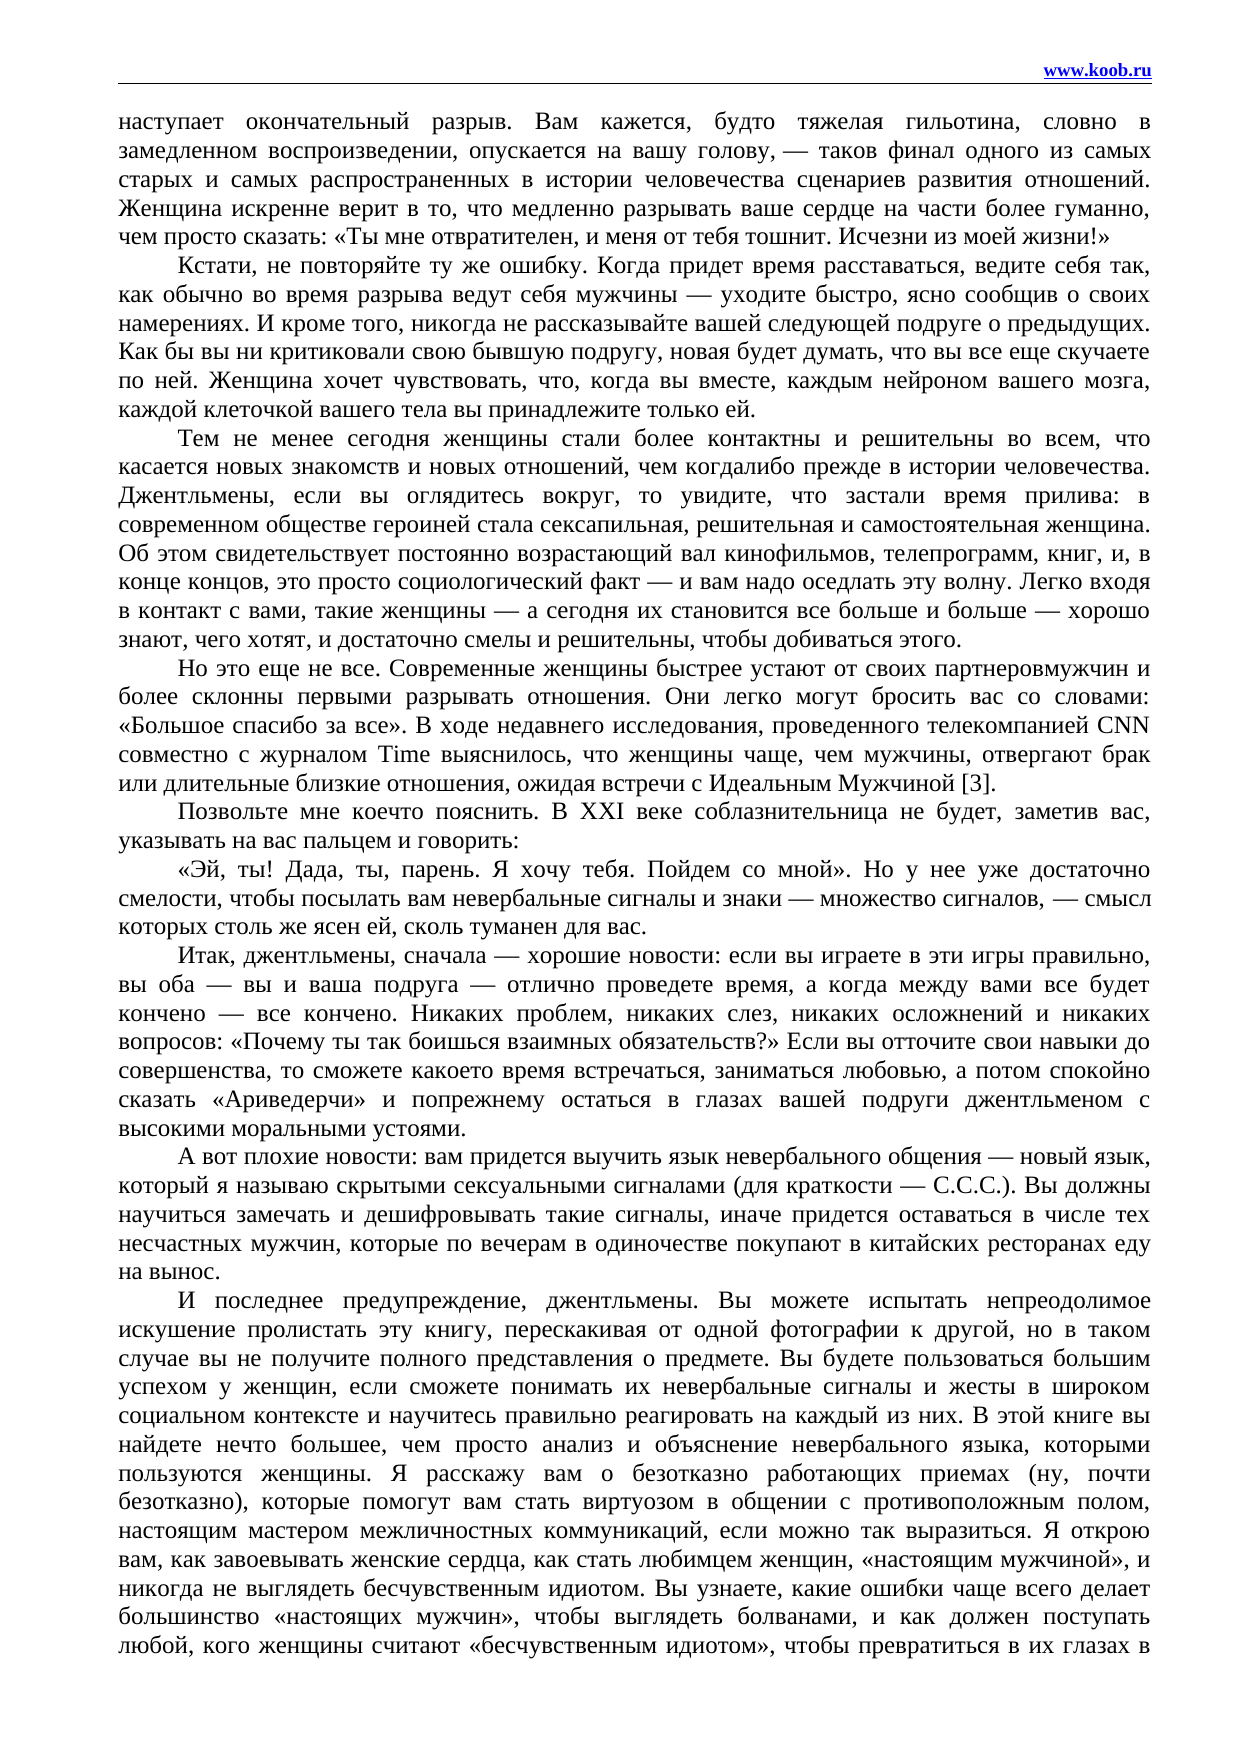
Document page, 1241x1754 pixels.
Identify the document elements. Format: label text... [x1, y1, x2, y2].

text Тем не менее сегодня женщины стали более контактны и решительны во всем, что касается новых знакомств и новых отношений, чем когдалибо прежде в истории человечества. Джентльмены, если вы оглядитесь вокруг, то увидите, что застали время прилива: в современном обществе героиней стала сексапильная, решительная и самостоятельная женщина. Об этом свидетельствует постоянно возрастающий вал кинофильмов, телепрограмм, книг, и, в конце концов, это просто социологический факт — и вам надо оседлать эту волну. Легко входя в контакт с вами, такие женщины — а сегодня их становится все больше и больше — хорошо знают, чего хотят, и достаточно смелы и решительны, чтобы добиваться этого. [118, 423, 1152, 653]
text А вот плохие новости: вам придется выучить язык невербального общения — новый язык, который я называю скрытыми сексуальными сигналами (для краткости — С.С.С.). Вы должны научиться замечать и дешифровывать такие сигналы, иначе придется оставаться в числе тех несчастных мужчин, которые по вечерам в одиночестве покупают в китайских ресторанах еду на вынос. [118, 1141, 1152, 1285]
text Позвольте мне коечто пояснить. В XXI веке соблазнительница не будет, заметив вас, указывать на вас пальцем и говорить: [118, 796, 1152, 854]
text Итак, джентльмены, сначала — хорошие новости: если вы играете в эти игры правильно, вы оба — вы и ваша подруга — отлично проведете время, а когда между вами все будет кончено — все кончено. Никаких проблем, никаких слез, никаких осложнений и никаких вопросов: «Почему ты так боишься взаимных обязательств?» Если вы отточите свои навыки до совершенства, то сможете какоето время встречаться, заниматься любовью, а потом спокойно сказать «Ариведерчи» и попрежнему остаться в глазах вашей подруги джентльменом с высокими моральными устоями. [118, 940, 1152, 1141]
text Но это еще не все. Современные женщины быстрее устают от своих партнеровмужчин и более склонны первыми разрывать отношения. Они легко могут бросить вас со словами: «Большое спасибо за все». В ходе недавнего исследования, проведенного телекомпанией CNN совместно с журналом Time выяснилось, что женщины чаще, чем мужчины, отвергают брак или длительные близкие отношения, ожидая встречи с Идеальным Мужчиной [3]. [118, 653, 1152, 796]
text Кстати, не повторяйте ту же ошибку. Когда придет время расставаться, ведите себя так, как обычно во время разрыва ведут себя мужчины — уходите быстро, ясно сообщив о своих намерениях. И кроме того, никогда не рассказывайте вашей следующей подруге о предыдущих. Как бы вы ни критиковали свою бывшую подругу, новая будет думать, что вы все еще скучаете по ней. Женщина хочет чувствовать, что, когда вы вместе, каждым нейроном вашего мозга, каждой клеточкой вашего тела вы принадлежите только ей. [118, 250, 1152, 423]
text И последнее предупреждение, джентльмены. Вы можете испытать непреодолимое искушение пролистать эту книгу, перескакивая от одной фотографии к другой, но в таком случае вы не получите полного представления о предмете. Вы будете пользоваться большим успехом у женщин, если сможете понимать их невербальные сигналы и жесты в широком социальном контексте и научитесь правильно реагировать на каждый из них. В этой книге вы найдете нечто большее, чем просто анализ и объяснение невербального языка, которыми пользуются женщины. Я расскажу вам о безотказно работающих приемах (ну, почти безотказно), которые помогут вам стать виртуозом в общении с противоположным полом, настоящим мастером межличностных коммуникаций, если можно так выразиться. Я открою вам, как завоевывать женские сердца, как стать любимцем женщин, «настоящим мужчиной», и никогда не выглядеть бесчувственным идиотом. Вы узнаете, какие ошибки чаще всего делает большинство «настоящих мужчин», чтобы выглядеть болванами, и как должен поступать любой, кого женщины считают «бесчувственным идиотом», чтобы превратиться в их глазах в [118, 1285, 1152, 1659]
text «Эй, ты! Дада, ты, парень. Я хочу тебя. Пойдем со мной». Но у нее уже достаточно смелости, чтобы посылать вам невербальные сигналы и знаки — множество сигналов, — смысл которых столь же ясен ей, сколь туманен для вас. [118, 854, 1152, 940]
text наступает окончательный разрыв. Вам кажется, будто тяжелая гильотина, словно в замедленном воспроизведении, опускается на вашу голову, — таков финал одного из самых старых и самых распространенных в истории человечества сценариев развития отношений. Женщина искренне верит в то, что медленно разрывать ваше сердце на части более гуманно, чем просто сказать: «Ты мне отвратителен, и меня от тебя тошнит. Исчезни из моей жизни!» [118, 106, 1152, 250]
